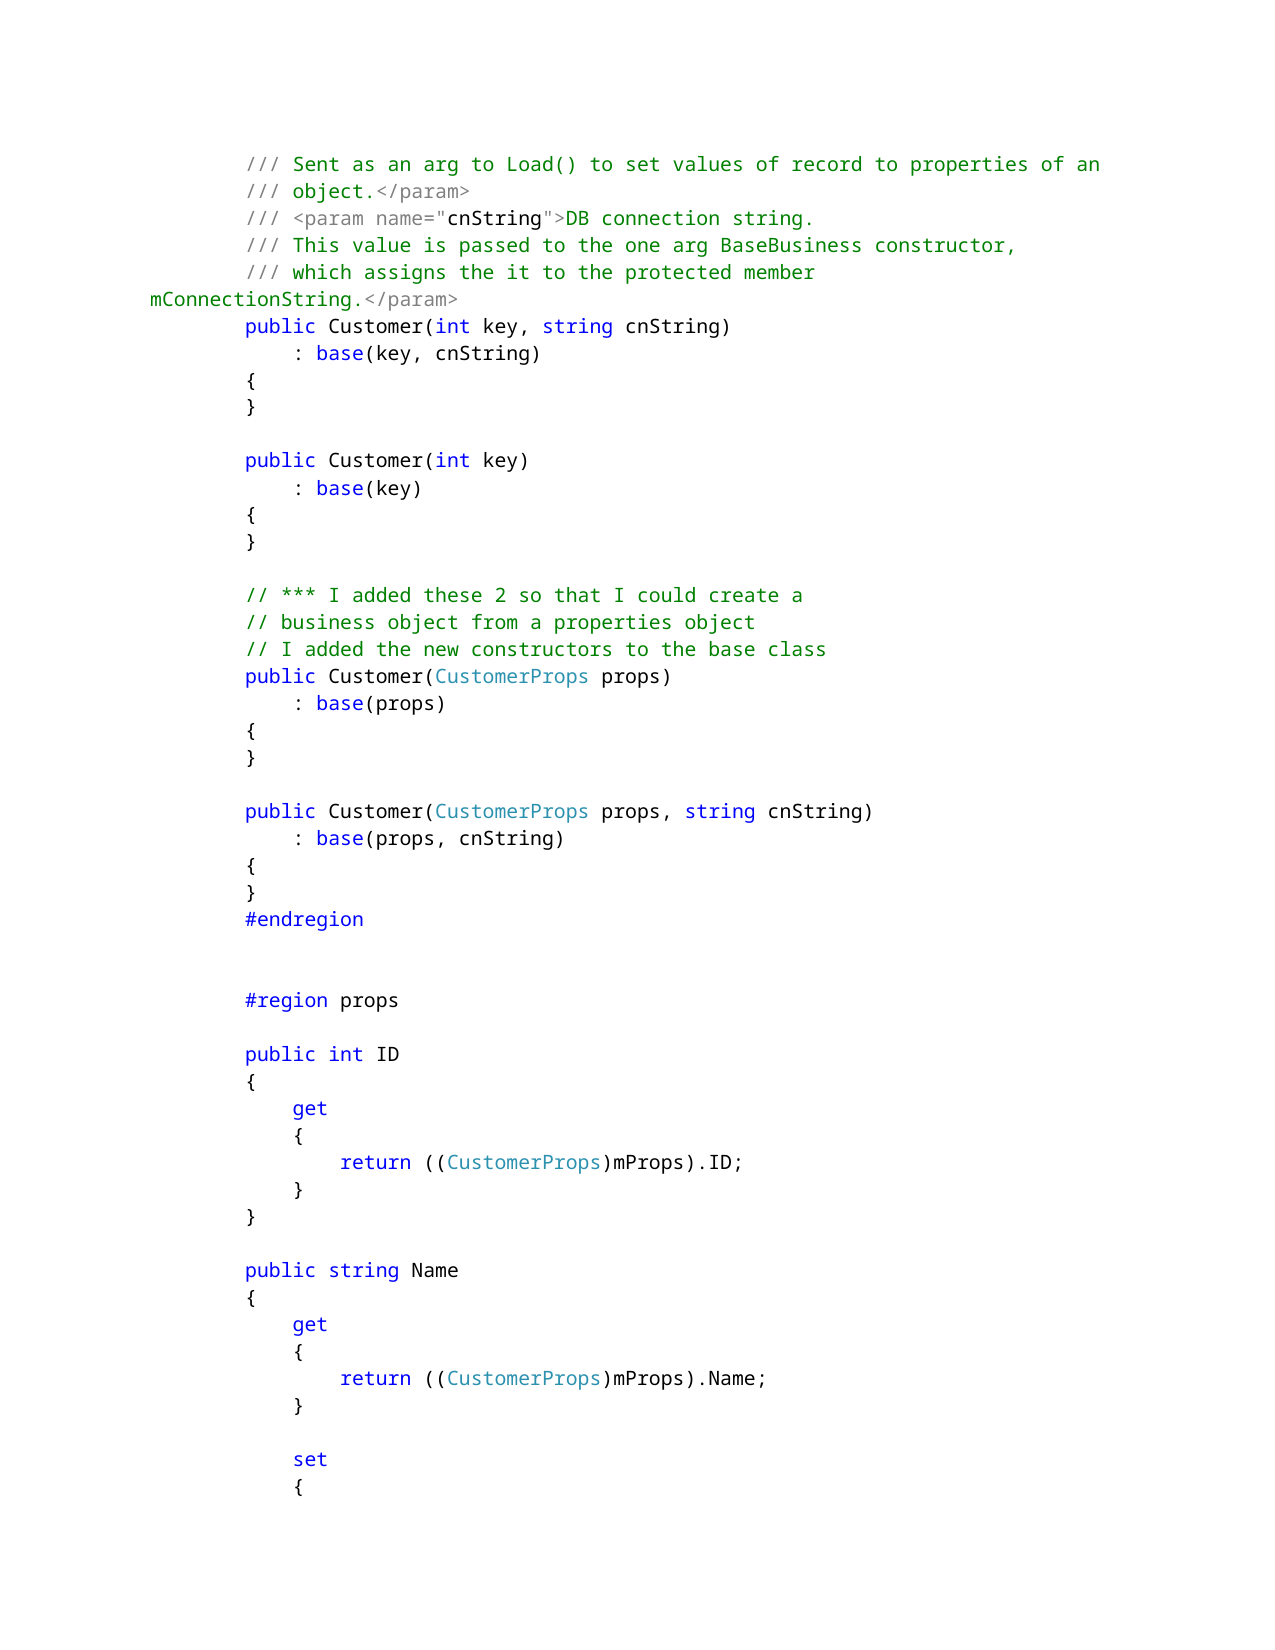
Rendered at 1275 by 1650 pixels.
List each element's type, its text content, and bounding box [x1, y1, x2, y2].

text /// This value is passed to the one arg BaseBusiness constructor, [150, 231, 1125, 258]
text public int ID [150, 1040, 1125, 1067]
text { [150, 851, 1125, 878]
text { [150, 1283, 1125, 1310]
text : base(props) [150, 689, 1125, 717]
text /// <param name="cnString">DB connection string. [150, 204, 1125, 231]
text { [150, 1472, 1125, 1499]
text { [150, 717, 1125, 743]
text } [150, 1202, 1125, 1229]
text } [150, 528, 1125, 555]
text : base(props, cnString) [150, 824, 1125, 851]
text } [150, 1175, 1125, 1202]
text /// Sent as an arg to Load() to set values of record to properties of an [150, 150, 1125, 177]
text } [150, 1391, 1125, 1418]
text // I added the new constructors to the base class [150, 636, 1125, 663]
text } [150, 393, 1125, 420]
text { [150, 1337, 1125, 1364]
text get [150, 1094, 1125, 1121]
text } [150, 743, 1125, 771]
text : base(key, cnString) [150, 339, 1125, 366]
text public Customer(int key) [150, 447, 1125, 474]
text { [150, 366, 1125, 393]
text // *** I added these 2 so that I could create a [150, 582, 1125, 609]
text #endregion [150, 905, 1125, 932]
text get [150, 1310, 1125, 1337]
text public Customer(CustomerProps props, string cnString) [150, 797, 1125, 824]
text public Customer(int key, string cnString) [150, 312, 1125, 339]
text return ((CustomerProps)mProps).Name; [150, 1364, 1125, 1391]
text { [150, 1067, 1125, 1094]
text : base(key) [150, 474, 1125, 501]
text // business object from a properties object [150, 609, 1125, 636]
text #region props [150, 986, 1125, 1013]
text public string Name [150, 1256, 1125, 1283]
text } [150, 878, 1125, 905]
text { [150, 1121, 1125, 1148]
text return ((CustomerProps)mProps).ID; [150, 1148, 1125, 1175]
text /// object.</param> [150, 177, 1125, 204]
text public Customer(CustomerProps props) [150, 663, 1125, 689]
text { [150, 501, 1125, 528]
text set [150, 1445, 1125, 1472]
text /// which assigns the it to the protected member mConnectionString.</param> [150, 258, 1125, 312]
